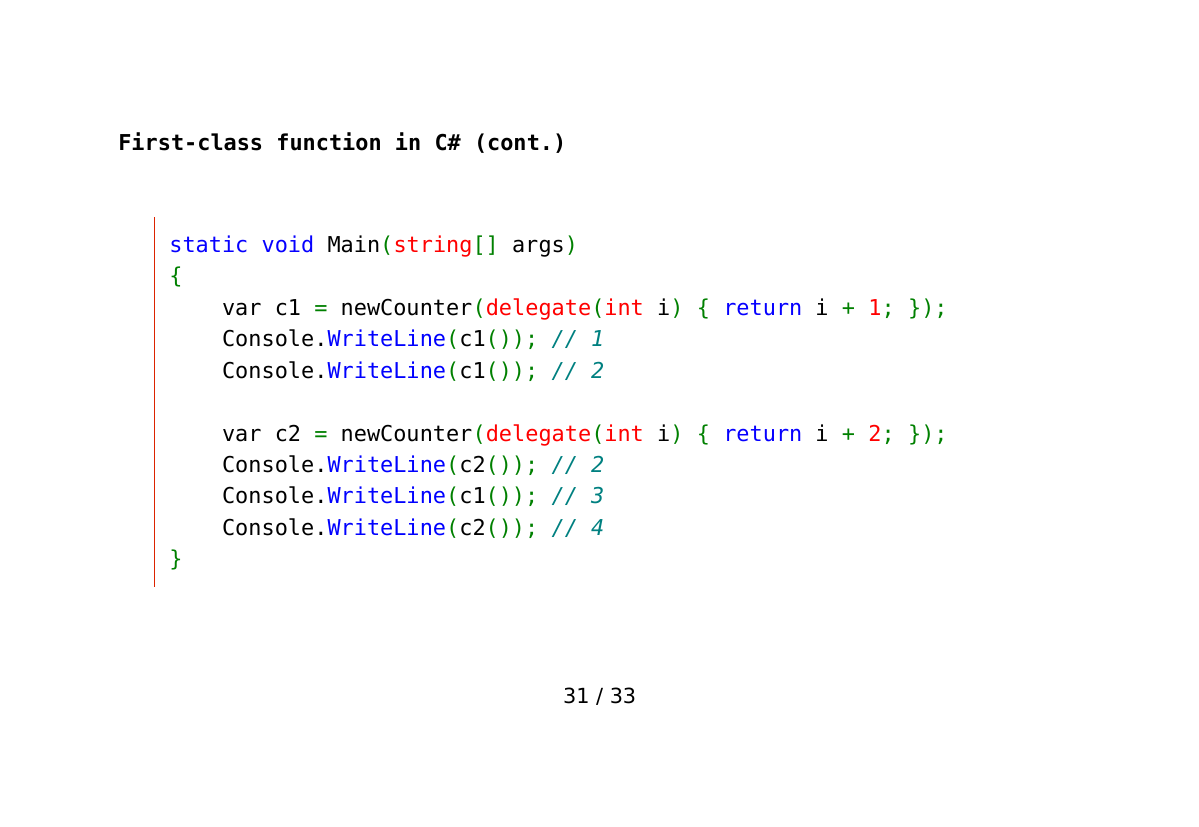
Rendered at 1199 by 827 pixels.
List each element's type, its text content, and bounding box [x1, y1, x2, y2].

text Console.WriteLine(c2()); // 4 [155, 500, 1081, 532]
text static void Main(string[] args) [155, 217, 1081, 248]
text Console.WriteLine(c1()); // 3 [155, 469, 1081, 500]
text var c1 = newCounter(delegate(int i) { return i + 1; }); [155, 280, 1081, 311]
text Console.WriteLine(c1()); // 1 [155, 311, 1081, 343]
text } [155, 532, 1081, 587]
text { [155, 248, 1081, 280]
title First-class function in C# (cont.) [118, 130, 1081, 156]
text Console.WriteLine(c1()); // 2 [155, 343, 1081, 383]
text var c2 = newCounter(delegate(int i) { return i + 2; }); [155, 406, 1081, 437]
text Console.WriteLine(c2()); // 2 [155, 437, 1081, 469]
